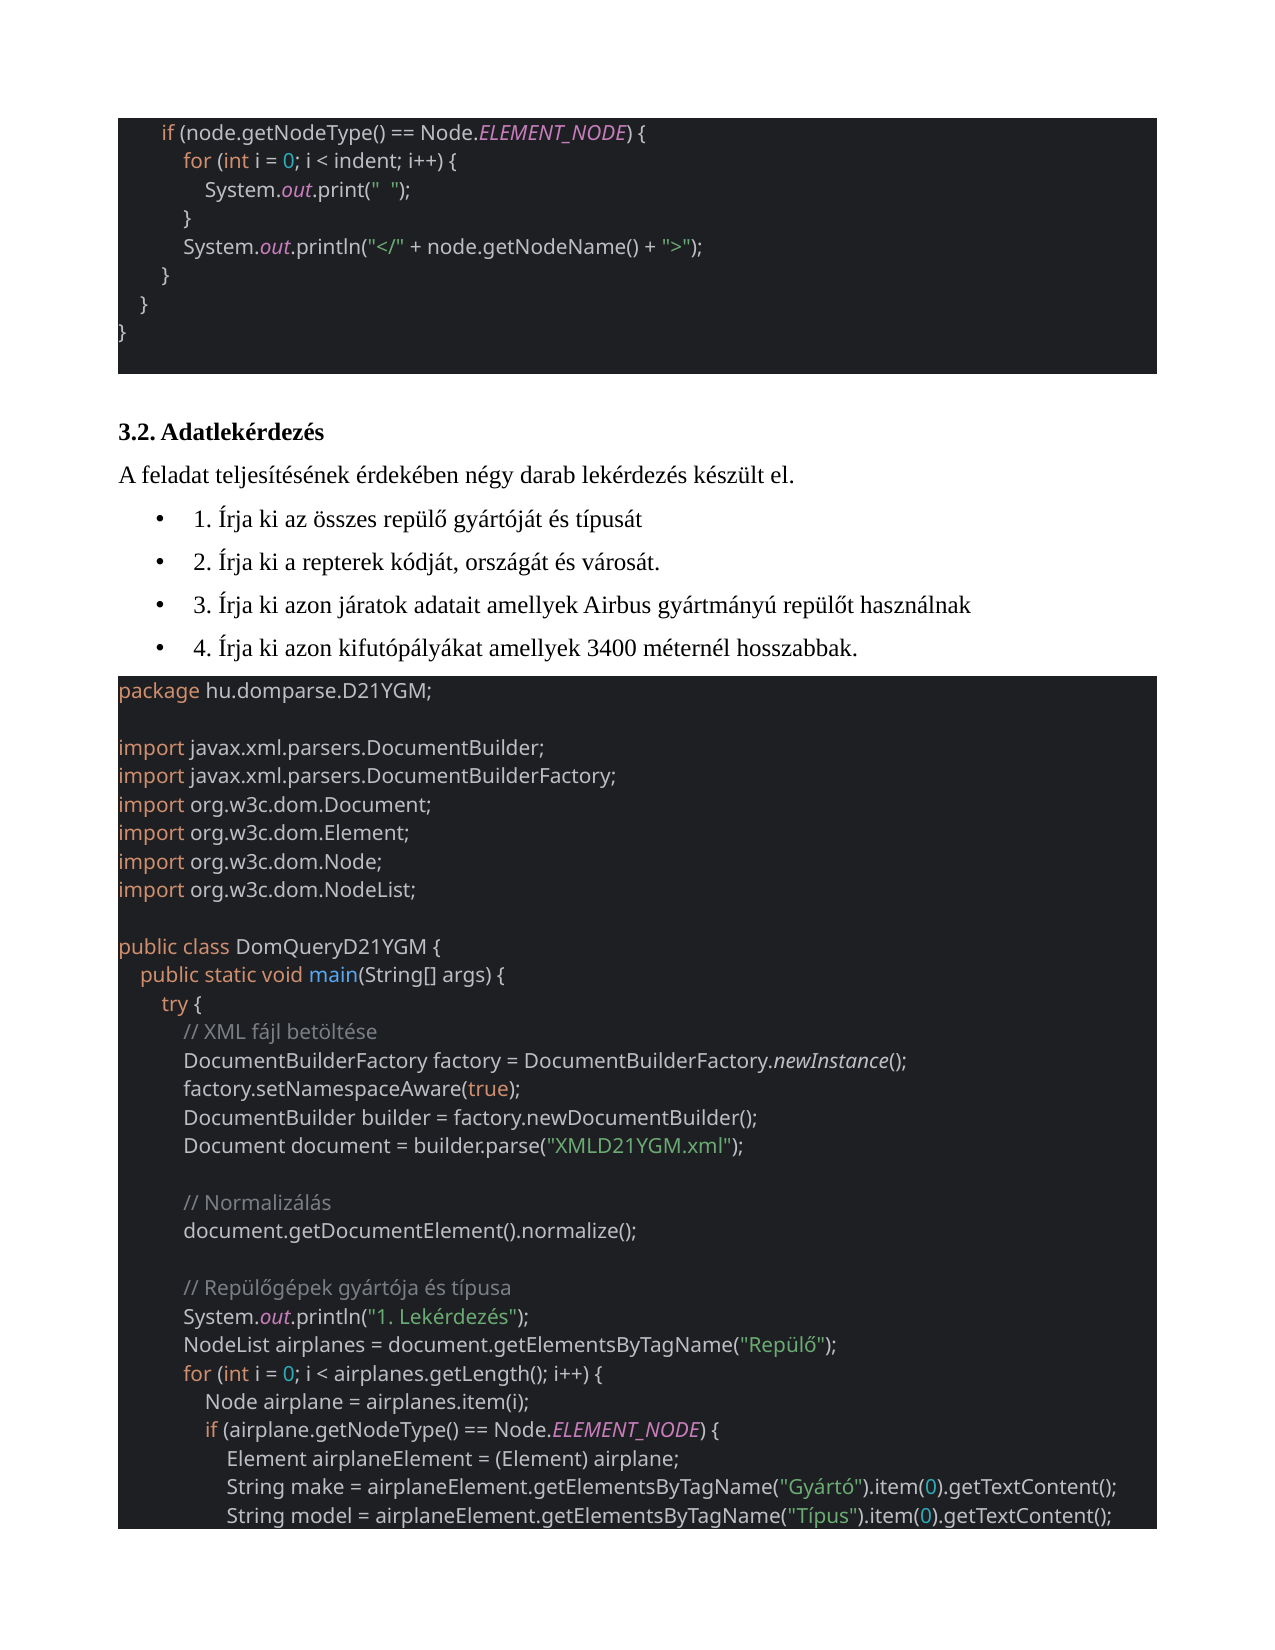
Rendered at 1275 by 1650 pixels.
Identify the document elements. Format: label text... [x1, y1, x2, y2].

text if (node.getNodeType() == Node.ELEMENT_NODE) { for (int i = 0; i < indent; i++) { System.out.print(" "); } System.out.println("</" + node.getNodeName() + ">"); } } } [118, 118, 1157, 374]
text A feladat teljesítésének érdekében négy darab lekérdezés készült el. [118, 461, 1157, 489]
text package hu.domparse.D21YGM; import javax.xml.parsers.DocumentBuilder; import javax.xml.parsers.DocumentBuilderFactory; import org.w3c.dom.Document; import org.w3c.dom.Element; import org.w3c.dom.Node; import org.w3c.dom.NodeList; public class DomQueryD21YGM { public static void main(String[] args) { try { // XML fájl betöltése DocumentBuilderFactory factory = DocumentBuilderFactory.newInstance(); factory.setNamespaceAware(true); DocumentBuilder builder = factory.newDocumentBuilder(); Document document = builder.parse("XMLD21YGM.xml"); // Normalizálás document.getDocumentElement().normalize(); // Repülőgépek gyártója és típusa System.out.println("1. Lekérdezés"); NodeList airplanes = document.getElementsByTagName("Repülő"); for (int i = 0; i < airplanes.getLength(); i++) { Node airplane = airplanes.item(i); if (airplane.getNodeType() == Node.ELEMENT_NODE) { Element airplaneElement = (Element) airplane; String make = airplaneElement.getElementsByTagName("Gyártó").item(0).getTextContent(); String model = airplaneElement.getElementsByTagName("Típus").item(0).getTextContent(); [118, 676, 1157, 1529]
list 4. Írja ki azon kifutópályákat amellyek 3400 méternél hosszabbak. [156, 633, 1157, 662]
list 1. Írja ki az összes repülő gyártóját és típusát [156, 504, 1157, 532]
list 2. Írja ki a repterek kódját, országát és városát. [156, 547, 1157, 576]
text 3.2. Adatlekérdezés [118, 417, 1157, 446]
list 3. Írja ki azon járatok adatait amellyek Airbus gyártmányú repülőt használnak [156, 590, 1157, 619]
